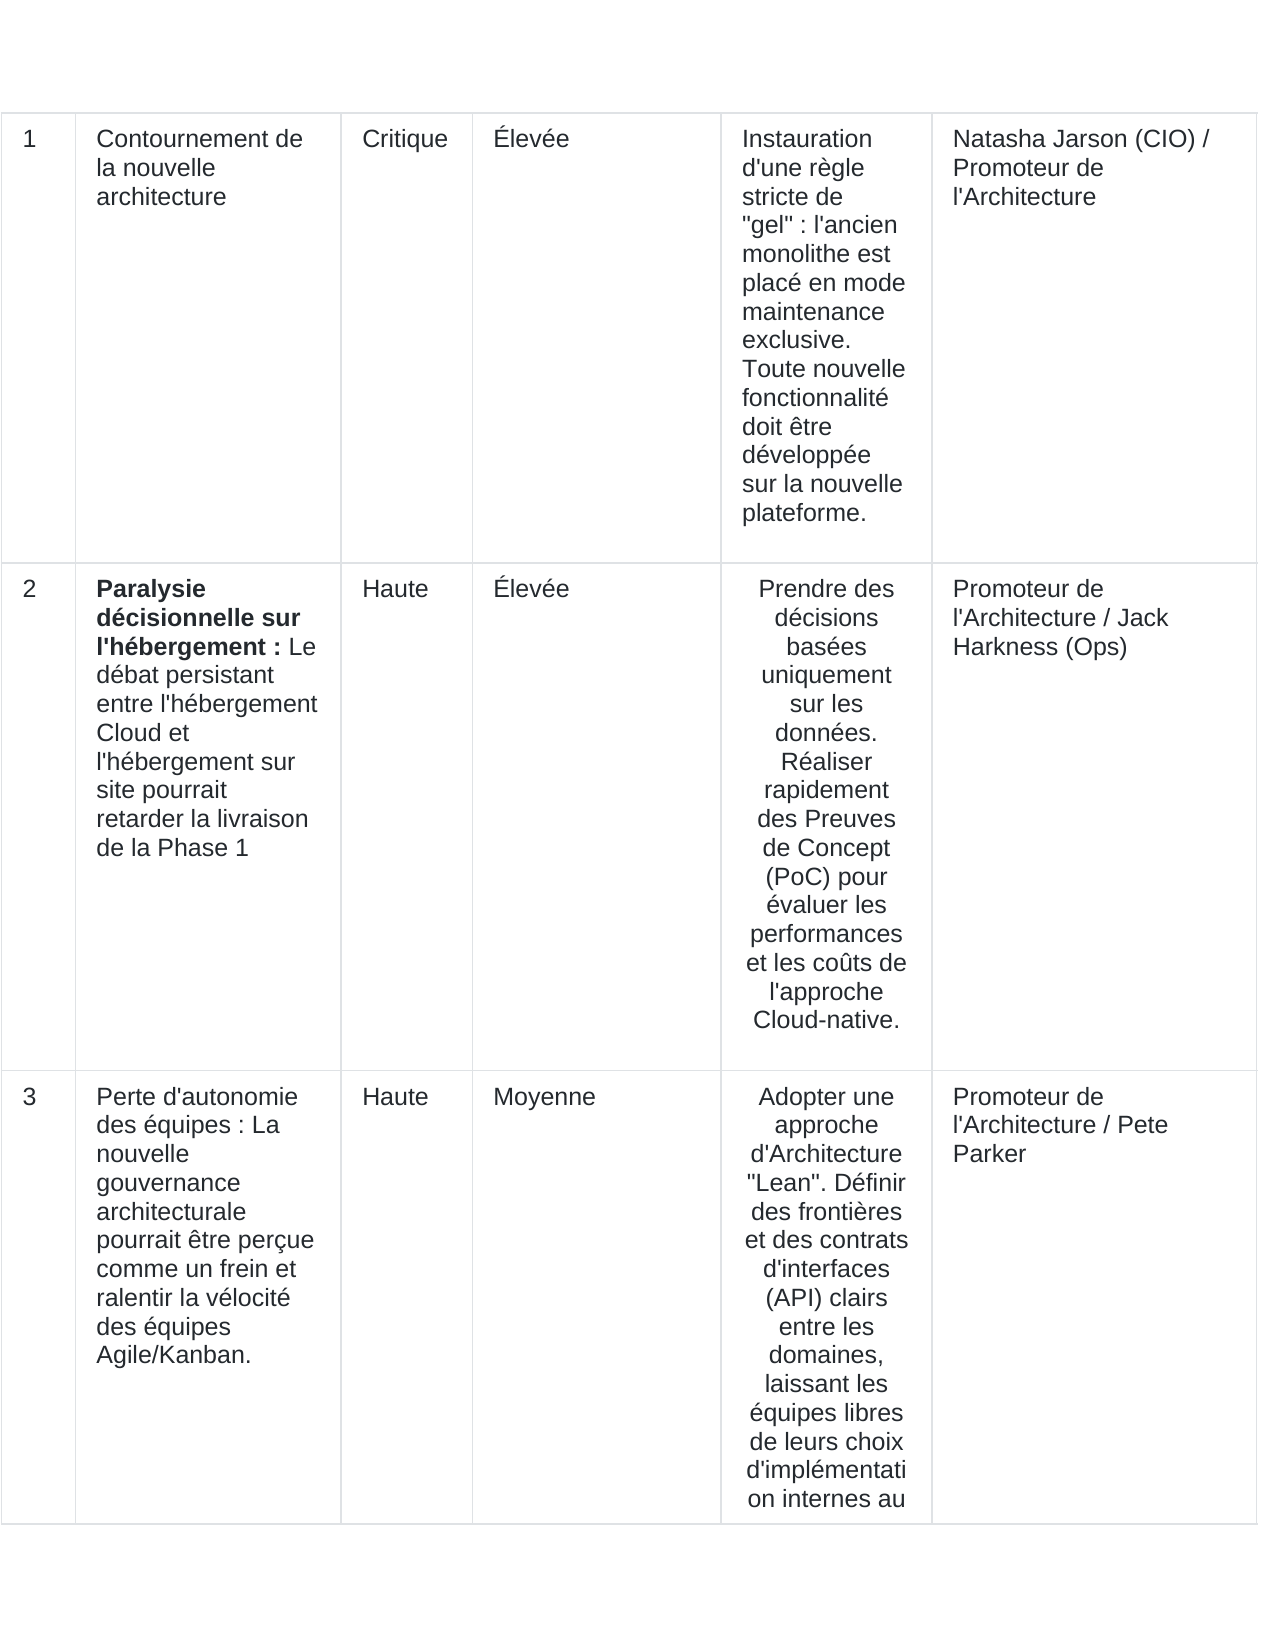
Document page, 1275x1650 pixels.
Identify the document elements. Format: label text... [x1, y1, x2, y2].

table_cell Instauration d'une règle stricte de "gel" : l'ancien monolithe est placé en mode maintenance exclusive. Toute nouvelle fonctionnalité doit être développée sur la nouvelle plateforme. [722, 114, 931, 562]
table_cell Natasha Jarson (CIO) / Promoteur de l'Architecture [933, 114, 1256, 562]
table_cell Promoteur de l'Architecture / Pete Parker [933, 1071, 1256, 1523]
table_cell Paralysie décisionnelle sur l'hébergement : Le débat persistant entre l'hébergement Cloud et l'hébergement sur site pourrait retarder la livraison de la Phase 1 [76, 564, 340, 1069]
table_cell Haute [342, 564, 472, 1069]
table_cell Contournement de la nouvelle architecture [76, 114, 340, 562]
table_cell 1 [2, 114, 75, 562]
table_cell 3 [2, 1071, 75, 1523]
table_cell Haute [342, 1071, 472, 1523]
table_cell 2 [2, 564, 75, 1069]
table_cell Critique [342, 114, 472, 562]
table_cell Élevée [473, 564, 720, 1069]
table_cell Élevée [473, 114, 720, 562]
table_cell Adopter une approche d'Architecture "Lean". Définir des frontières et des contrats d'interfaces (API) clairs entre les domaines, laissant les équipes libres de leurs choix d'implémentation internes au [722, 1071, 931, 1523]
table_cell Promoteur de l'Architecture / Jack Harkness (Ops) [933, 564, 1256, 1069]
table_cell Moyenne [473, 1071, 720, 1523]
table_cell Perte d'autonomie des équipes : La nouvelle gouvernance architecturale pourrait être perçue comme un frein et ralentir la vélocité des équipes Agile/Kanban. [76, 1071, 340, 1523]
table_cell Prendre des décisions basées uniquement sur les données. Réaliser rapidement des Preuves de Concept (PoC) pour évaluer les performances et les coûts de l'approche Cloud-native. [722, 564, 931, 1069]
